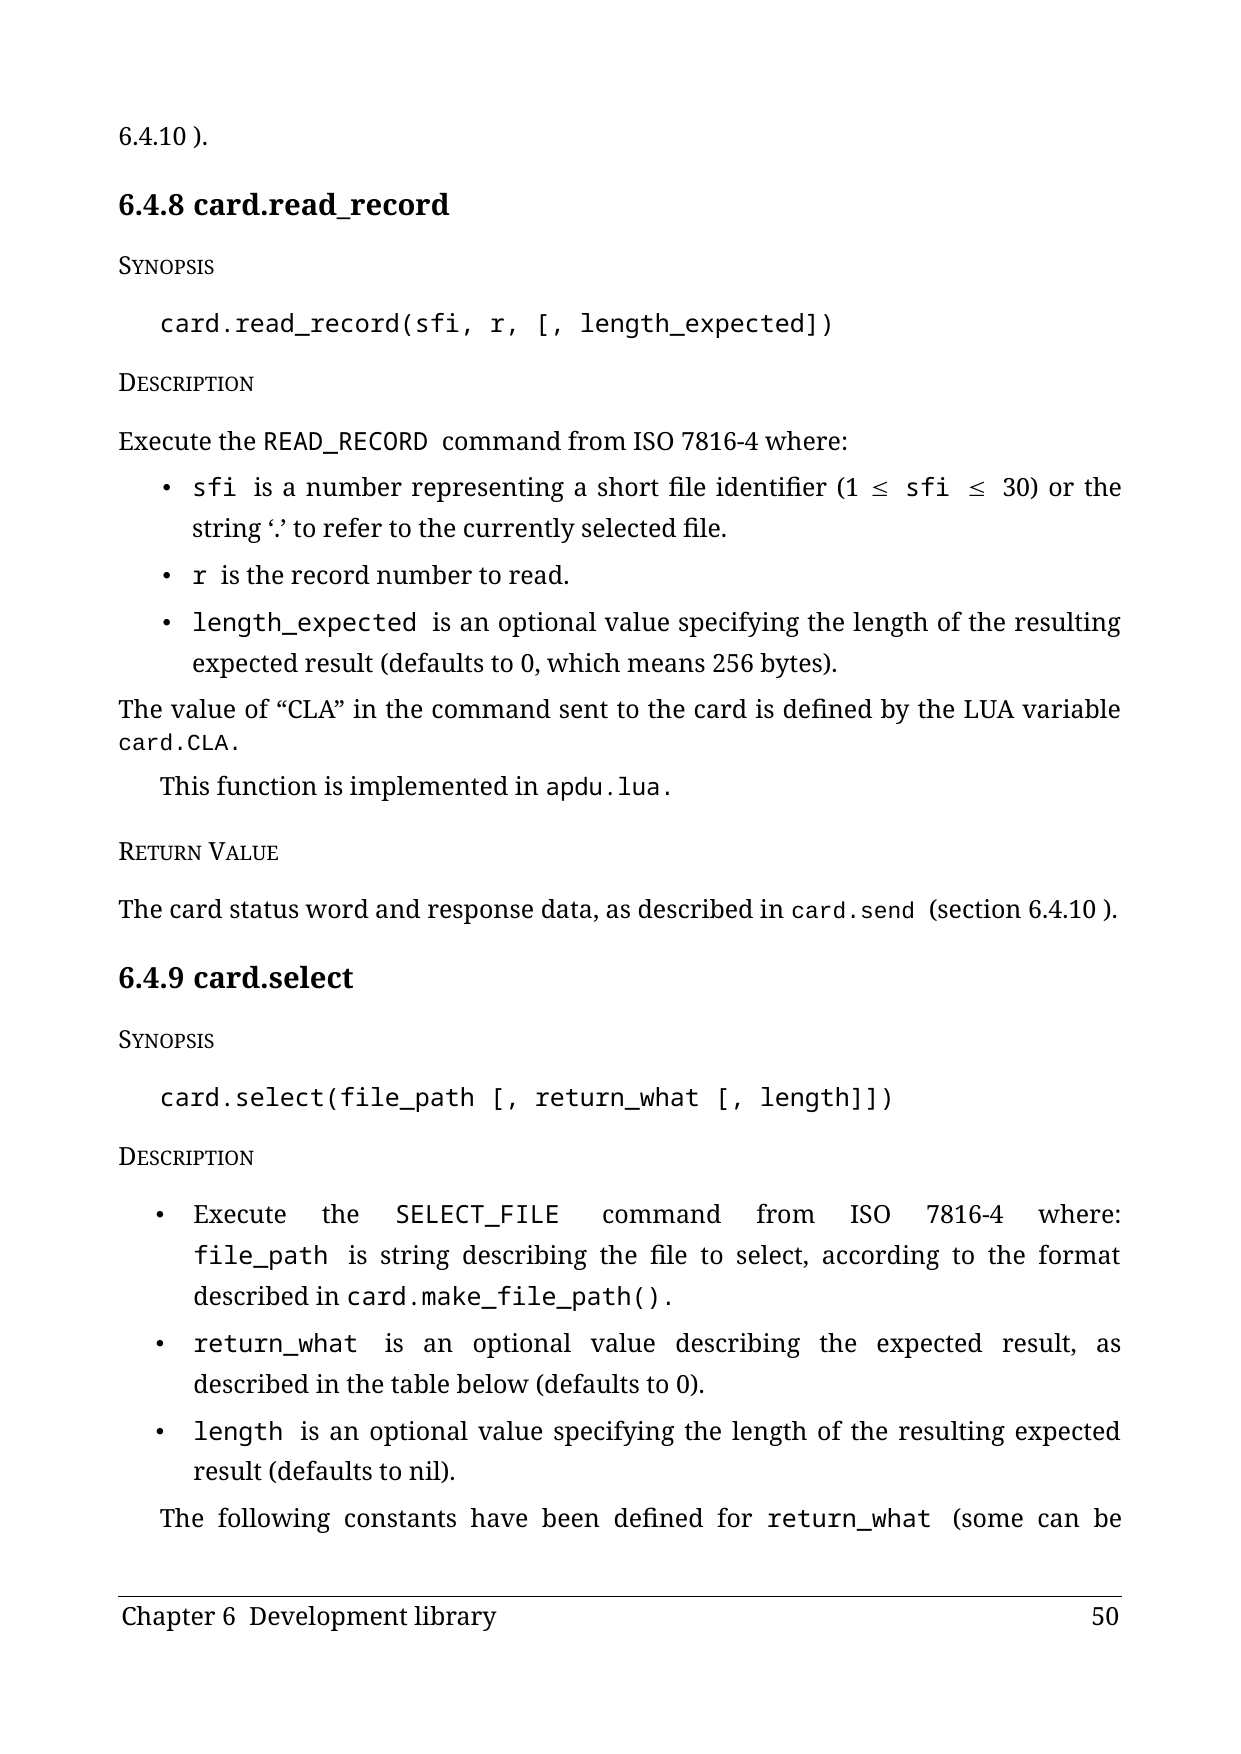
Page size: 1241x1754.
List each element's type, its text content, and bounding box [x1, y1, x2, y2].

subtitle Description [118, 1139, 1122, 1173]
text 6.4.10 ). [118, 118, 1122, 152]
list return_what is an optional value describing the expected result, as described in the table below (defaults to 0). [156, 1326, 1122, 1400]
text card.select(file_path [, return_what [, length]]) [159, 1080, 1122, 1114]
list length_expected is an optional value specifying the length of the resulting expected result (defaults to 0, which means 256 bytes). [162, 604, 1122, 679]
subtitle Synopsis [118, 1022, 1122, 1056]
list sfi is a number representing a short file identifier (1 ≤ sfi ≤ 30) or the string ‘.’ to refer to the currently selected file. [162, 470, 1122, 545]
subtitle card.select [118, 958, 1122, 997]
text The following constants have been defined for return_what (some can be [118, 1501, 1122, 1535]
text The value of “CLA” in the command sent to the card is defined by the LUA variable card.CLA. [118, 692, 1122, 757]
text card.read_record(sfi, r, [, length_expected]) [159, 306, 1122, 340]
list Execute the SELECT_FILE command from ISO 7816-4 where: file_path is string describing the file to select, according to the format described in card.make_file_path(). [156, 1197, 1122, 1313]
list length is an optional value specifying the length of the resulting expected result (defaults to nil). [156, 1413, 1122, 1488]
text The card status word and response data, as described in card.send (section 6.4.10 ). [118, 892, 1122, 926]
text This function is implemented in apdu.lua. [118, 768, 1122, 802]
subtitle Synopsis [118, 248, 1122, 282]
subtitle Description [118, 365, 1122, 399]
subtitle card.read_record [118, 184, 1122, 223]
subtitle Return Value [118, 834, 1122, 868]
text Execute the READ_RECORD command from ISO 7816-4 where: [118, 423, 1122, 457]
list r is the record number to read. [162, 558, 1122, 592]
